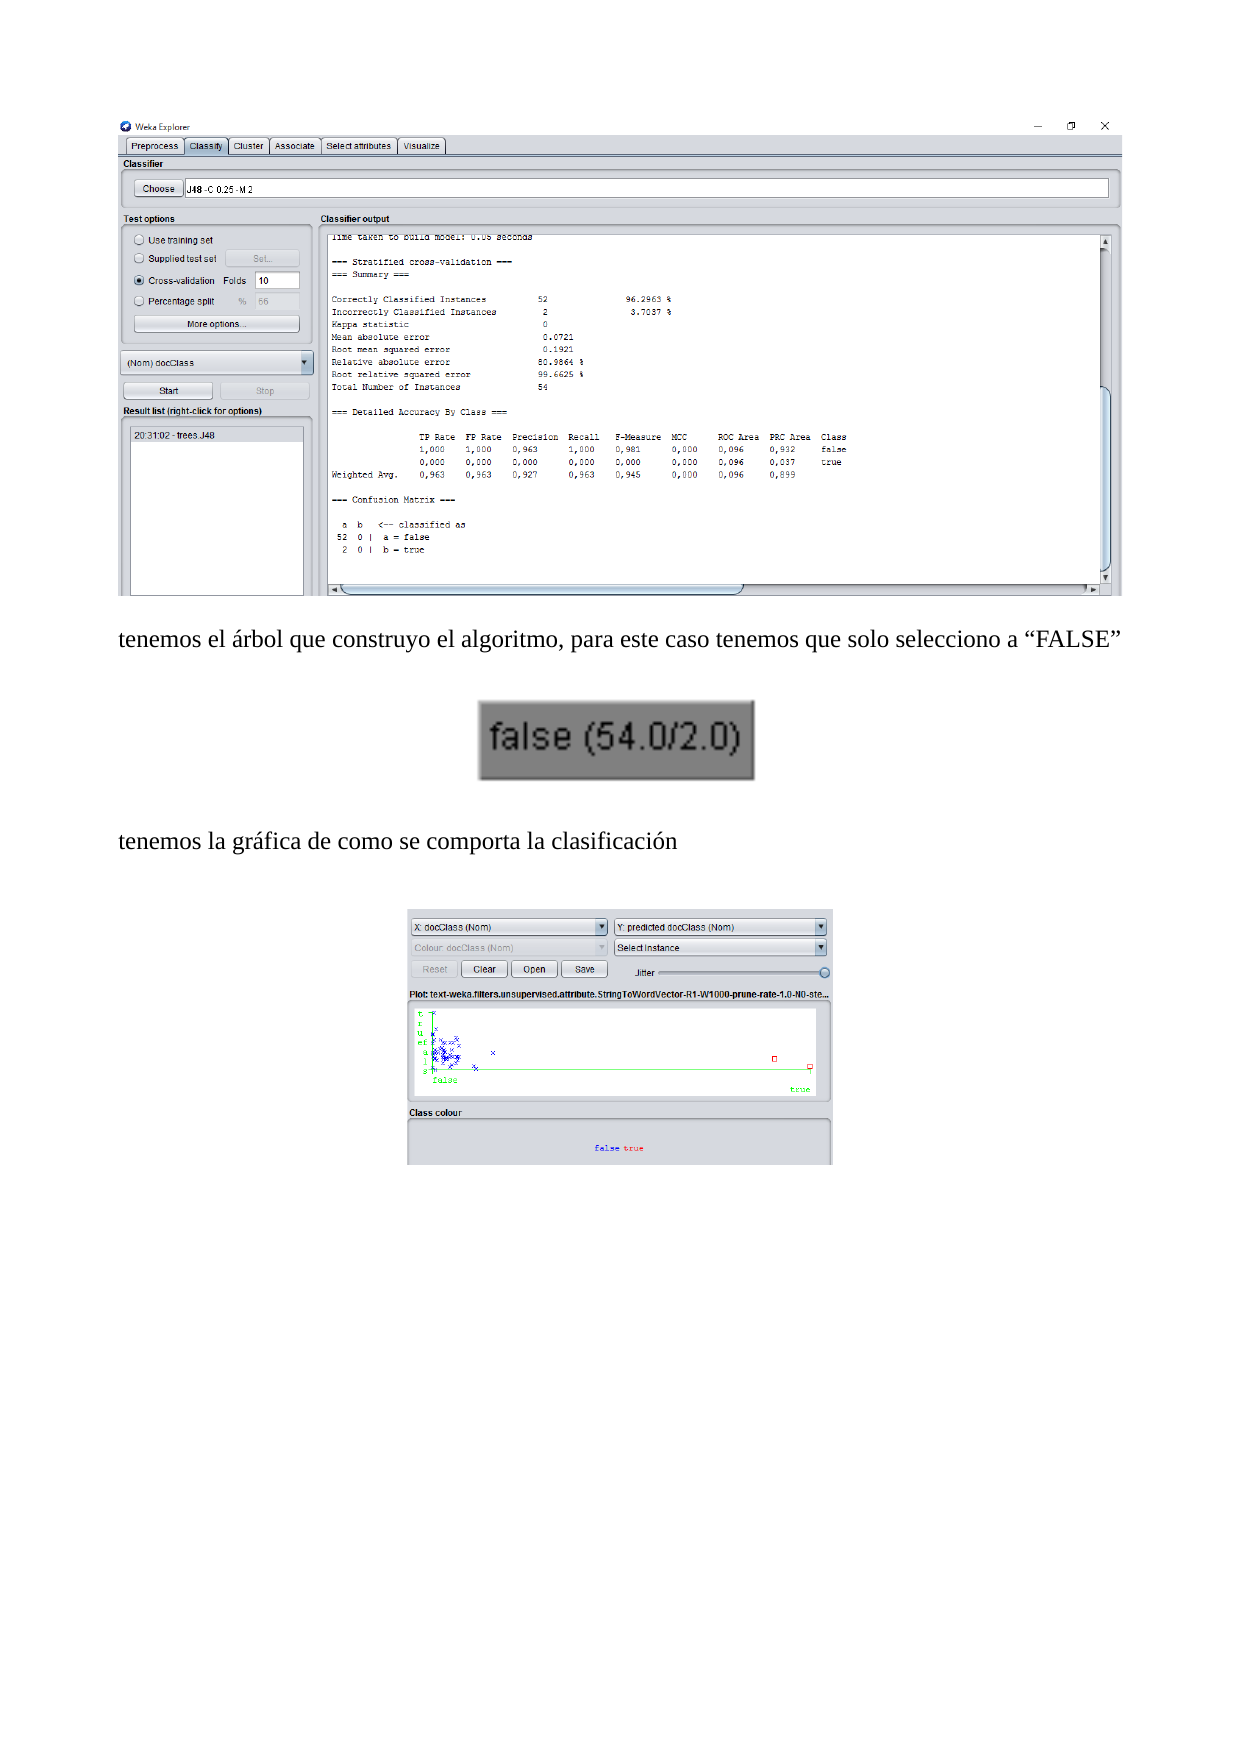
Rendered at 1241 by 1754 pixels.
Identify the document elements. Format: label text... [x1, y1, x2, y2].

text tenemos el árbol que construyo el algoritmo, para este caso tenemos que solo selecciono a “FALSE” [118, 624, 1122, 653]
picture [118, 118, 1123, 596]
picture [407, 909, 427, 1165]
picture [471, 682, 583, 786]
text tenemos la gráfica de como se comporta la clasificación [118, 826, 1122, 854]
